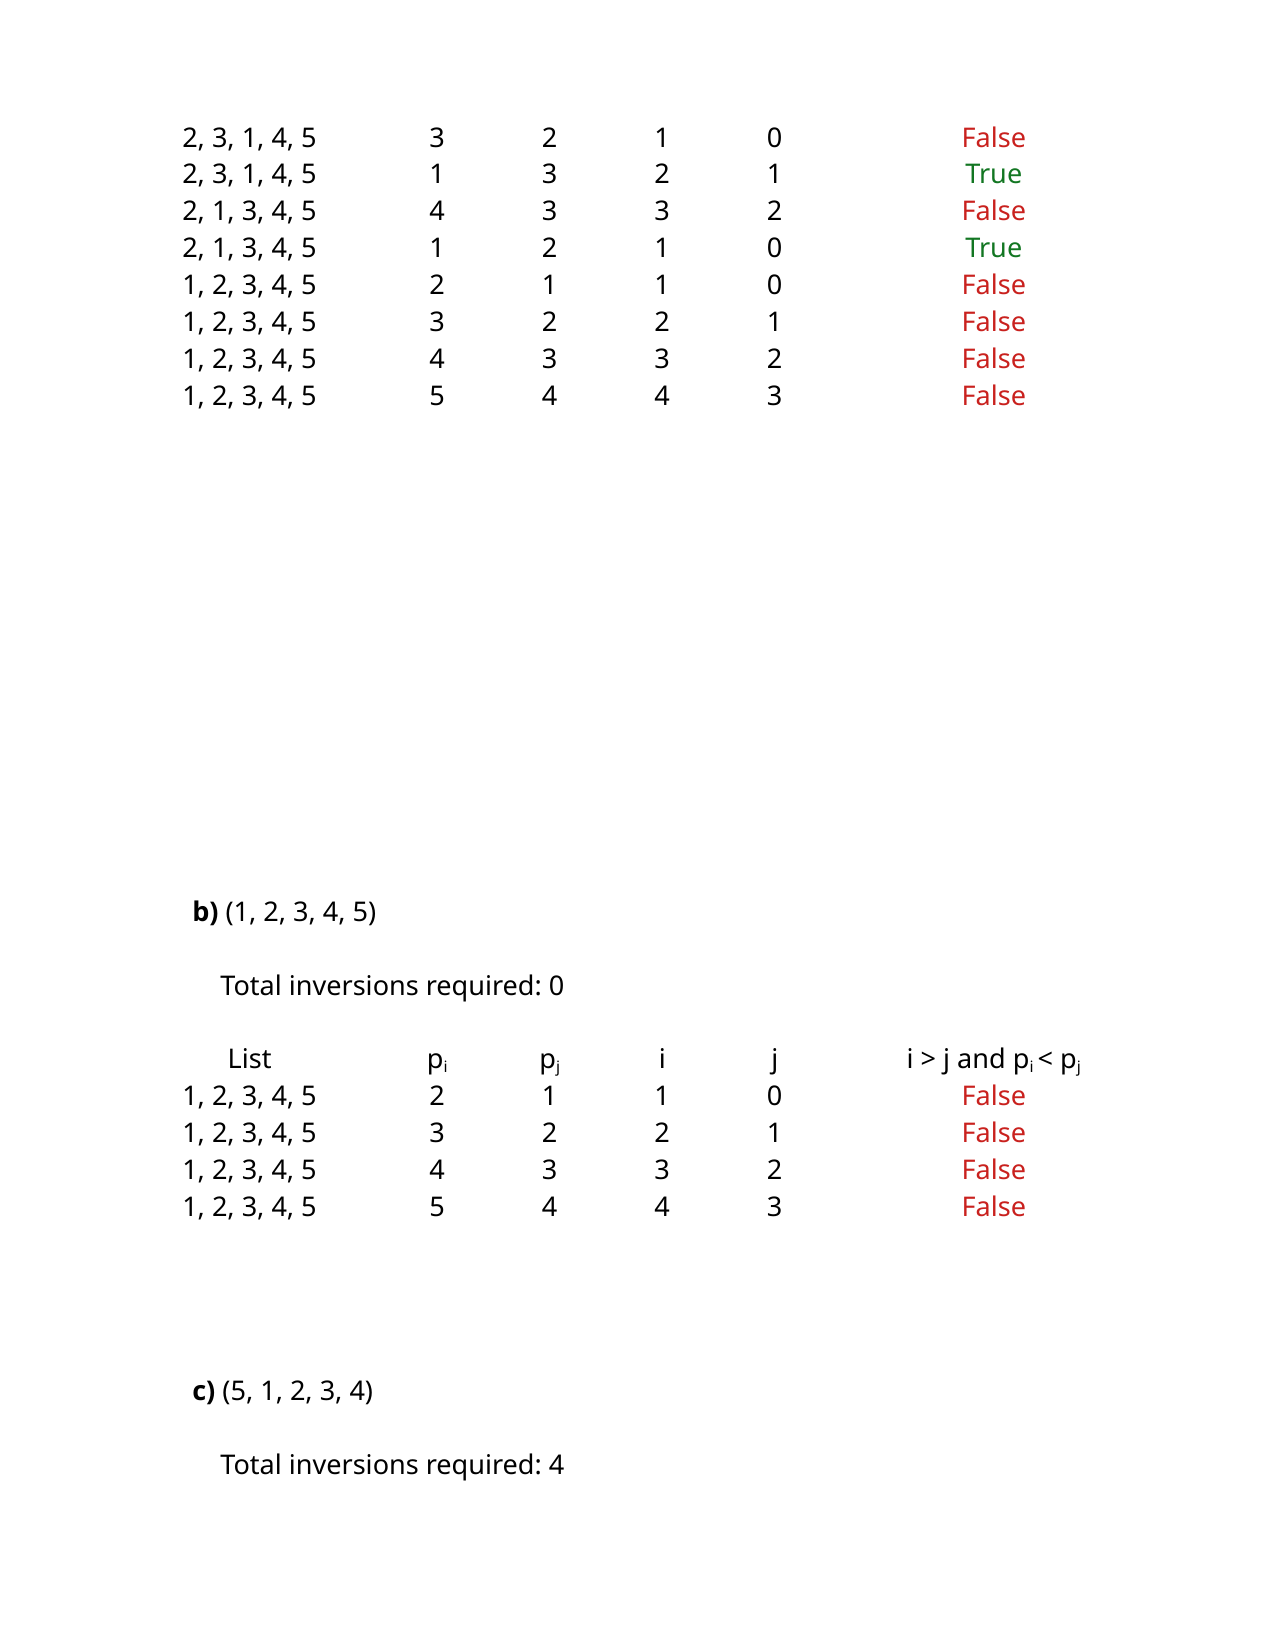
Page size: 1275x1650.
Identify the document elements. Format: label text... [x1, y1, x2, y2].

table_cell 3 [381, 1114, 493, 1151]
table_cell False [831, 376, 1157, 413]
table_cell 2 [493, 229, 606, 266]
table_cell 2 [606, 303, 718, 339]
table_cell 0 [718, 266, 831, 302]
table_cell True [831, 229, 1157, 266]
table_cell 1 [606, 229, 718, 266]
table_cell 2 [381, 1077, 493, 1114]
text c) (5, 1, 2, 3, 4) [118, 1372, 1157, 1409]
table_cell 2, 3, 1, 4, 5 [118, 155, 381, 192]
table_cell 1 [718, 1114, 831, 1151]
table_cell 2 [718, 1151, 831, 1187]
table_cell 3 [718, 376, 831, 413]
table_cell 3 [493, 192, 606, 229]
table_cell 1 [718, 155, 831, 192]
table_cell 1 [381, 155, 493, 192]
table_cell 1, 2, 3, 4, 5 [118, 1114, 381, 1151]
table_cell 1 [606, 1077, 718, 1114]
table_header i > j and pi < pj [831, 1040, 1157, 1077]
table_cell 3 [606, 192, 718, 229]
table_cell 1 [606, 266, 718, 302]
table_cell 0 [718, 118, 831, 155]
table_cell 4 [381, 192, 493, 229]
table_cell 4 [493, 1188, 606, 1224]
table_cell 1 [606, 118, 718, 155]
table_cell 1 [493, 1077, 606, 1114]
table_cell 2, 1, 3, 4, 5 [118, 192, 381, 229]
table_cell 3 [493, 1151, 606, 1187]
table_cell 1, 2, 3, 4, 5 [118, 266, 381, 302]
table_cell 3 [381, 118, 493, 155]
text Total inversions required: 0 [118, 966, 1157, 1003]
table_cell 0 [718, 229, 831, 266]
table_cell 3 [606, 1151, 718, 1187]
table_cell 5 [381, 1188, 493, 1224]
table_cell 2 [493, 1114, 606, 1151]
table_cell 2 [493, 303, 606, 339]
table_cell True [831, 155, 1157, 192]
table_cell False [831, 1077, 1157, 1114]
table_cell 1, 2, 3, 4, 5 [118, 339, 381, 376]
table_cell False [831, 192, 1157, 229]
table_header pi [381, 1040, 493, 1077]
table_header i [606, 1040, 718, 1077]
table_cell False [831, 1151, 1157, 1187]
table_cell 2 [381, 266, 493, 302]
table_cell 4 [381, 1151, 493, 1187]
table_cell 2 [493, 118, 606, 155]
table_cell 1 [718, 303, 831, 339]
table_cell False [831, 118, 1157, 155]
table_cell False [831, 266, 1157, 302]
text b) (1, 2, 3, 4, 5) [118, 892, 1157, 929]
table_cell 4 [606, 1188, 718, 1224]
table_header List [118, 1040, 381, 1077]
table_cell 3 [493, 155, 606, 192]
table_cell 3 [493, 339, 606, 376]
table_cell 5 [381, 376, 493, 413]
table_cell 4 [381, 339, 493, 376]
table_cell 3 [381, 303, 493, 339]
table_cell False [831, 339, 1157, 376]
table_cell 3 [718, 1188, 831, 1224]
table_cell 1, 2, 3, 4, 5 [118, 1151, 381, 1187]
table_cell 2 [606, 155, 718, 192]
table_cell False [831, 1188, 1157, 1224]
table_cell 1 [381, 229, 493, 266]
table_cell 1, 2, 3, 4, 5 [118, 1188, 381, 1224]
table_cell 4 [606, 376, 718, 413]
table_cell 4 [493, 376, 606, 413]
table_cell 2 [718, 192, 831, 229]
table_cell 0 [718, 1077, 831, 1114]
table_cell 3 [606, 339, 718, 376]
table_cell 2 [718, 339, 831, 376]
table_cell 2, 3, 1, 4, 5 [118, 118, 381, 155]
table_header j [718, 1040, 831, 1077]
table_cell 2 [606, 1114, 718, 1151]
table_cell 1, 2, 3, 4, 5 [118, 303, 381, 339]
table_cell 2, 1, 3, 4, 5 [118, 229, 381, 266]
table_cell 1, 2, 3, 4, 5 [118, 1077, 381, 1114]
table_cell False [831, 1114, 1157, 1151]
text Total inversions required: 4 [118, 1446, 1157, 1482]
table_cell False [831, 303, 1157, 339]
table_header pj [493, 1040, 606, 1077]
table_cell 1, 2, 3, 4, 5 [118, 376, 381, 413]
table_cell 1 [493, 266, 606, 302]
